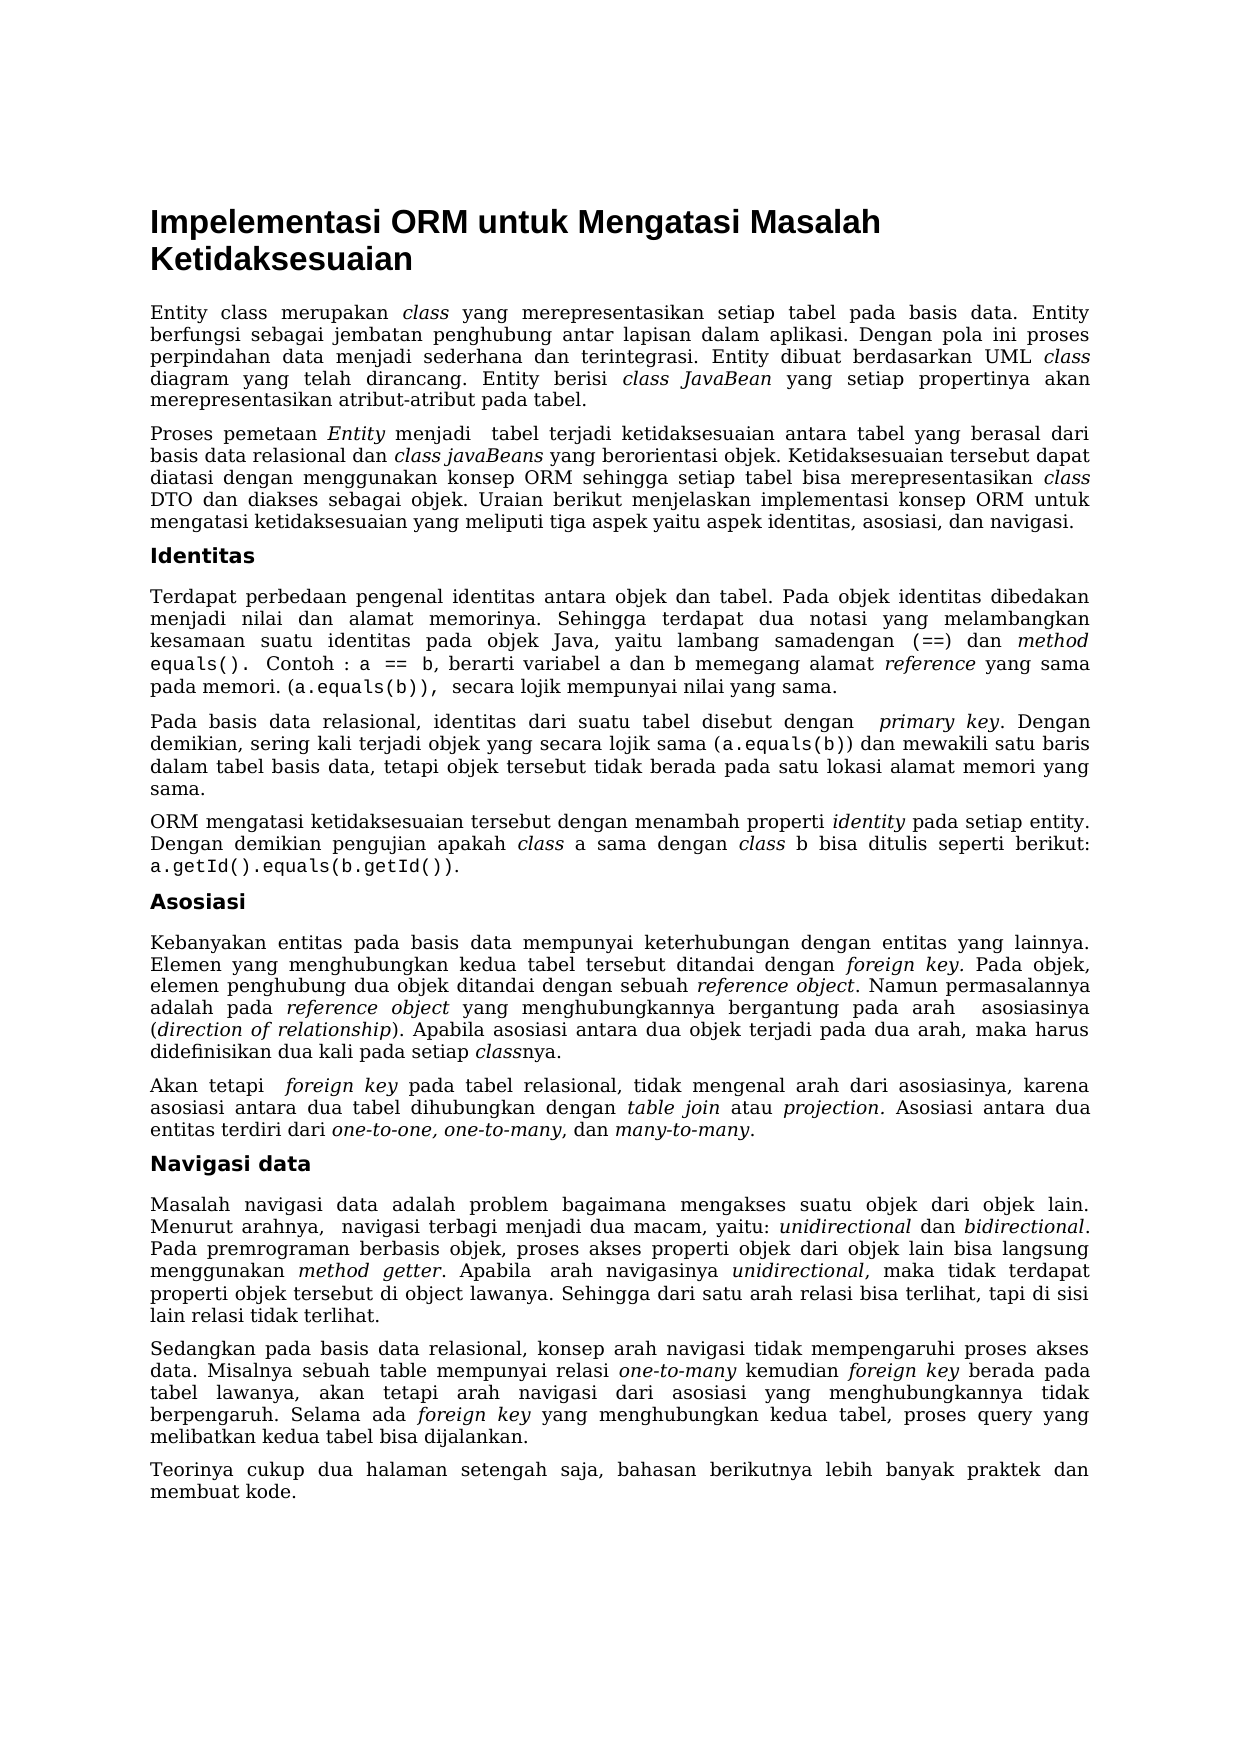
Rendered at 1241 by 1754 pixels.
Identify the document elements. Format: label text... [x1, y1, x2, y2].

text Terdapat perbedaan pengenal identitas antara objek dan tabel. Pada objek identitas dibedakan menjadi nilai dan alamat memorinya. Sehingga terdapat dua notasi yang melambangkan kesamaan suatu identitas pada objek Java, yaitu lambang samadengan (==) dan method equals(). Contoh : a == b, berarti variabel a dan b memegang alamat reference yang sama pada memori. (a.equals(b)), secara lojik mempunyai nilai yang sama. [150, 586, 1091, 699]
text Proses pemetaan Entity menjadi tabel terjadi ketidaksesuaian antara tabel yang berasal dari basis data relasional dan class javaBeans yang berorientasi objek. Ketidaksesuaian tersebut dapat diatasi dengan menggunakan konsep ORM sehingga setiap tabel bisa merepresentasikan class DTO dan diakses sebagai objek. Uraian berikut menjelaskan implementasi konsep ORM untuk mengatasi ketidaksesuaian yang meliputi tiga aspek yaitu aspek identitas, asosiasi, dan navigasi. [150, 423, 1091, 532]
subtitle Identitas [150, 544, 1091, 568]
text ORM mengatasi ketidaksesuaian tersebut dengan menambah properti identity pada setiap entity. Dengan demikian pengujian apakah class a sama dengan class b bisa ditulis seperti berikut: a.getId().equals(b.getId()). [150, 811, 1091, 878]
subtitle Navigasi data [150, 1152, 1091, 1176]
text Akan tetapi foreign key pada tabel relasional, tidak mengenal arah dari asosiasinya, karena asosiasi antara dua tabel dihubungkan dengan table join atau projection. Asosiasi antara dua entitas terdiri dari one-to-one, one-to-many, dan many-to-many. [150, 1075, 1091, 1140]
text Teorinya cukup dua halaman setengah saja, bahasan berikutnya lebih banyak praktek dan membuat kode. [150, 1459, 1091, 1503]
subtitle Asosiasi [150, 890, 1091, 914]
text Masalah navigasi data adalah problem bagaimana mengakses suatu objek dari objek lain. Menurut arahnya, navigasi terbagi menjadi dua macam, yaitu: unidirectional dan bidirectional. Pada premrograman berbasis objek, proses akses properti objek dari objek lain bisa langsung menggunakan method getter. Apabila arah navigasinya unidirectional, maka tidak terdapat properti objek tersebut di object lawanya. Sehingga dari satu arah relasi bisa terlihat, tapi di sisi lain relasi tidak terlihat. [150, 1194, 1091, 1327]
text Pada basis data relasional, identitas dari suatu tabel disebut dengan primary key. Dengan demikian, sering kali terjadi objek yang secara lojik sama (a.equals(b)) dan mewakili satu baris dalam tabel basis data, tetapi objek tersebut tidak berada pada satu lokasi alamat memori yang sama. [150, 711, 1091, 799]
text Sedangkan pada basis data relasional, konsep arah navigasi tidak mempengaruhi proses akses data. Misalnya sebuah table mempunyai relasi one-to-many kemudian foreign key berada pada tabel lawanya, akan tetapi arah navigasi dari asosiasi yang menghubungkannya tidak berpengaruh. Selama ada foreign key yang menghubungkan kedua tabel, proses query yang melibatkan kedua tabel bisa dijalankan. [150, 1338, 1091, 1448]
text Kebanyakan entitas pada basis data mempunyai keterhubungan dengan entitas yang lainnya. Elemen yang menghubungkan kedua tabel tersebut ditandai dengan foreign key. Pada objek, elemen penghubung dua objek ditandai dengan sebuah reference object. Namun permasalannya adalah pada reference object yang menghubungkannya bergantung pada arah asosiasinya (direction of relationship). Apabila asosiasi antara dua objek terjadi pada dua arah, maka harus didefinisikan dua kali pada setiap classnya. [150, 932, 1091, 1063]
subtitle Impelementasi ORM untuk Mengatasi Masalah Ketidaksesuaian [150, 203, 1091, 278]
text Entity class merupakan class yang merepresentasikan setiap tabel pada basis data. Entity berfungsi sebagai jembatan penghubung antar lapisan dalam aplikasi. Dengan pola ini proses perpindahan data menjadi sederhana dan terintegrasi. Entity dibuat berdasarkan UML class diagram yang telah dirancang. Entity berisi class JavaBean yang setiap propertinya akan merepresentasikan atribut-atribut pada tabel. [150, 302, 1091, 411]
